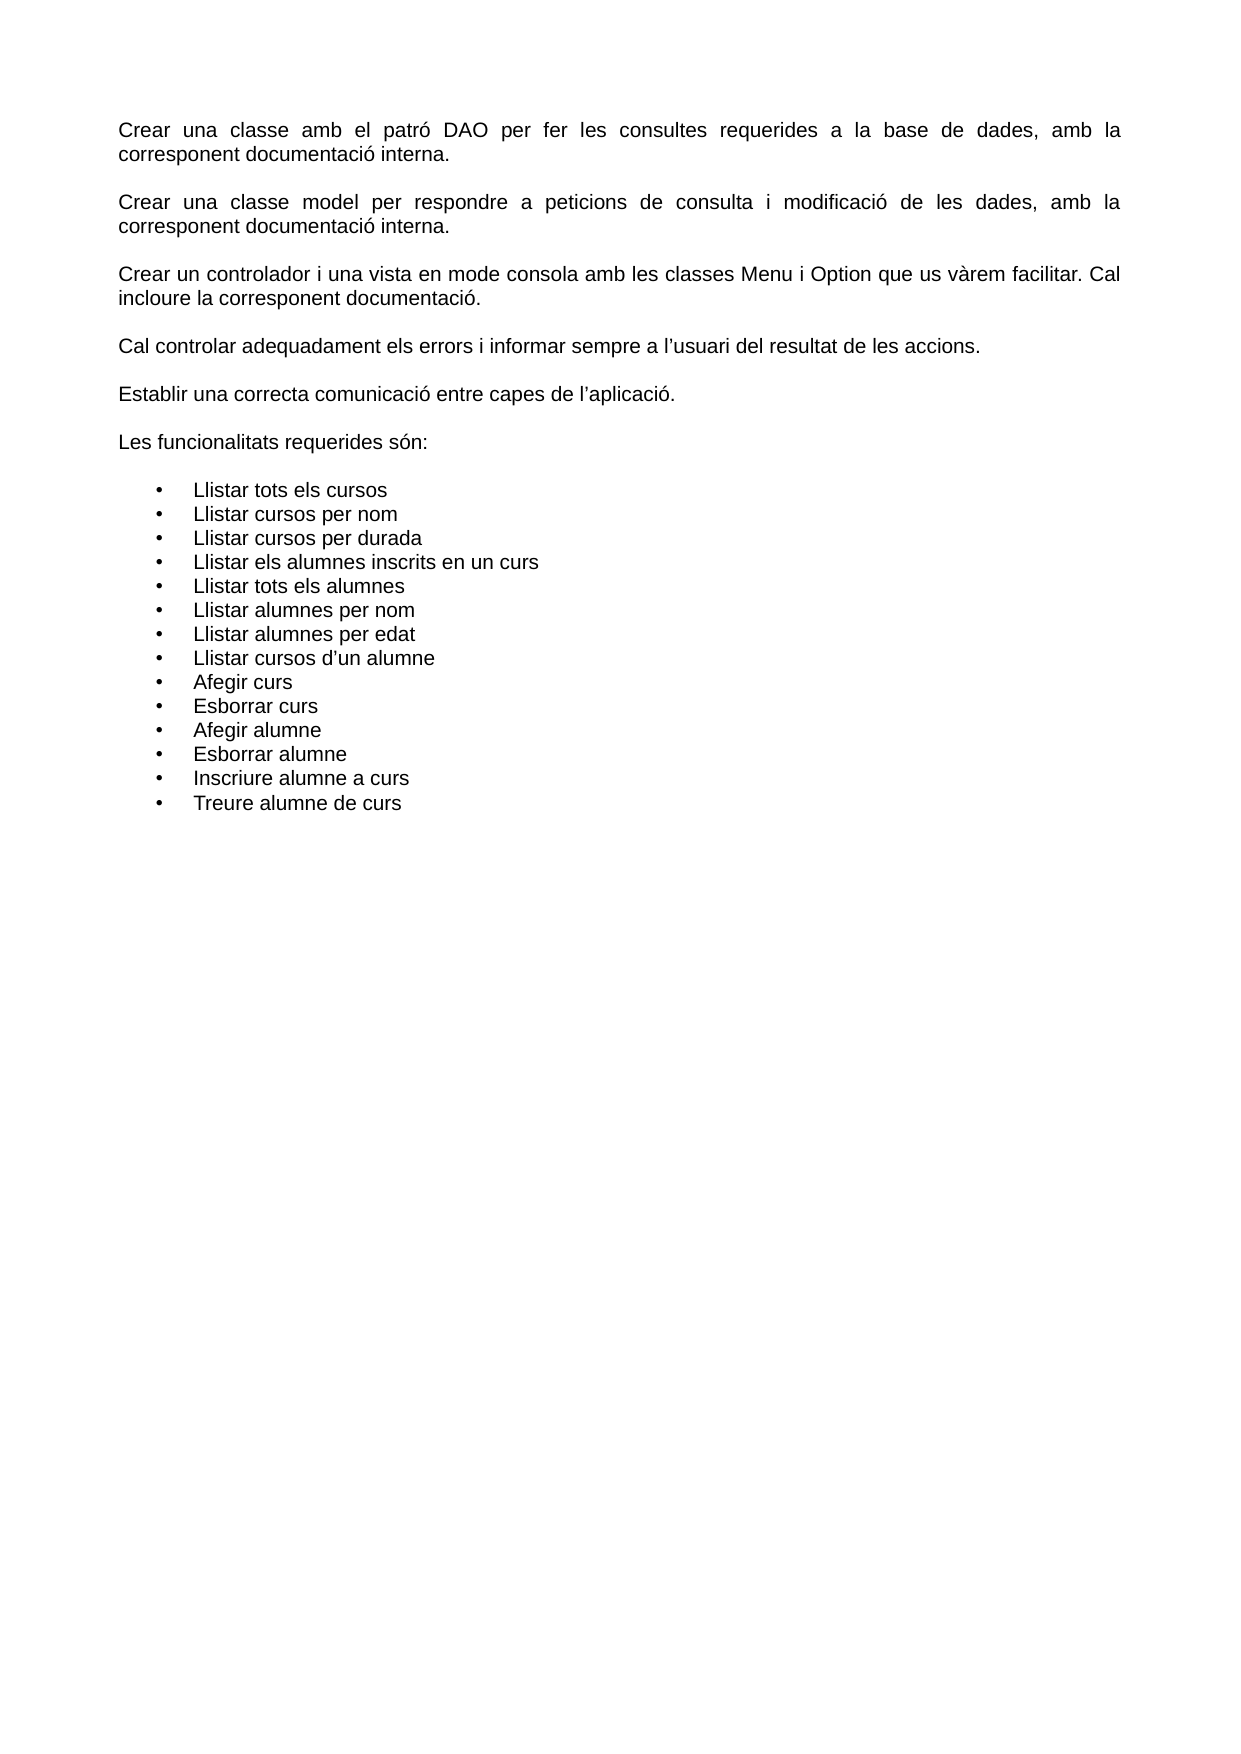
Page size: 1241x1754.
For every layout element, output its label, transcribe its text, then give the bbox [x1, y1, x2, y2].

list Llistar tots els cursos [156, 477, 1122, 502]
list Esborrar curs [156, 694, 1122, 718]
list Llistar tots els alumnes [156, 574, 1122, 598]
text Crear una classe amb el patró DAO per fer les consultes requerides a la base de dades, amb la corresponent documentació interna. [118, 118, 1122, 166]
text Cal controlar adequadament els errors i informar sempre a l’usuari del resultat de les accions. [118, 334, 1122, 358]
text Establir una correcta comunicació entre capes de l’aplicació. [118, 382, 1122, 406]
list Llistar cursos per nom [156, 502, 1122, 526]
list Llistar cursos per durada [156, 526, 1122, 550]
list Llistar alumnes per nom [156, 598, 1122, 622]
text Crear un controlador i una vista en mode consola amb les classes Menu i Option que us vàrem facilitar. Cal incloure la corresponent documentació. [118, 262, 1122, 310]
list Afegir alumne [156, 718, 1122, 742]
list Llistar cursos d’un alumne [156, 646, 1122, 670]
text Les funcionalitats requerides són: [118, 429, 1122, 453]
list Llistar alumnes per edat [156, 622, 1122, 646]
text Crear una classe model per respondre a peticions de consulta i modificació de les dades, amb la corresponent documentació interna. [118, 190, 1122, 238]
list Inscriure alumne a curs [156, 766, 1122, 790]
list Treure alumne de curs [156, 790, 1122, 814]
list Esborrar alumne [156, 742, 1122, 766]
list Llistar els alumnes inscrits en un curs [156, 550, 1122, 574]
list Afegir curs [156, 670, 1122, 694]
